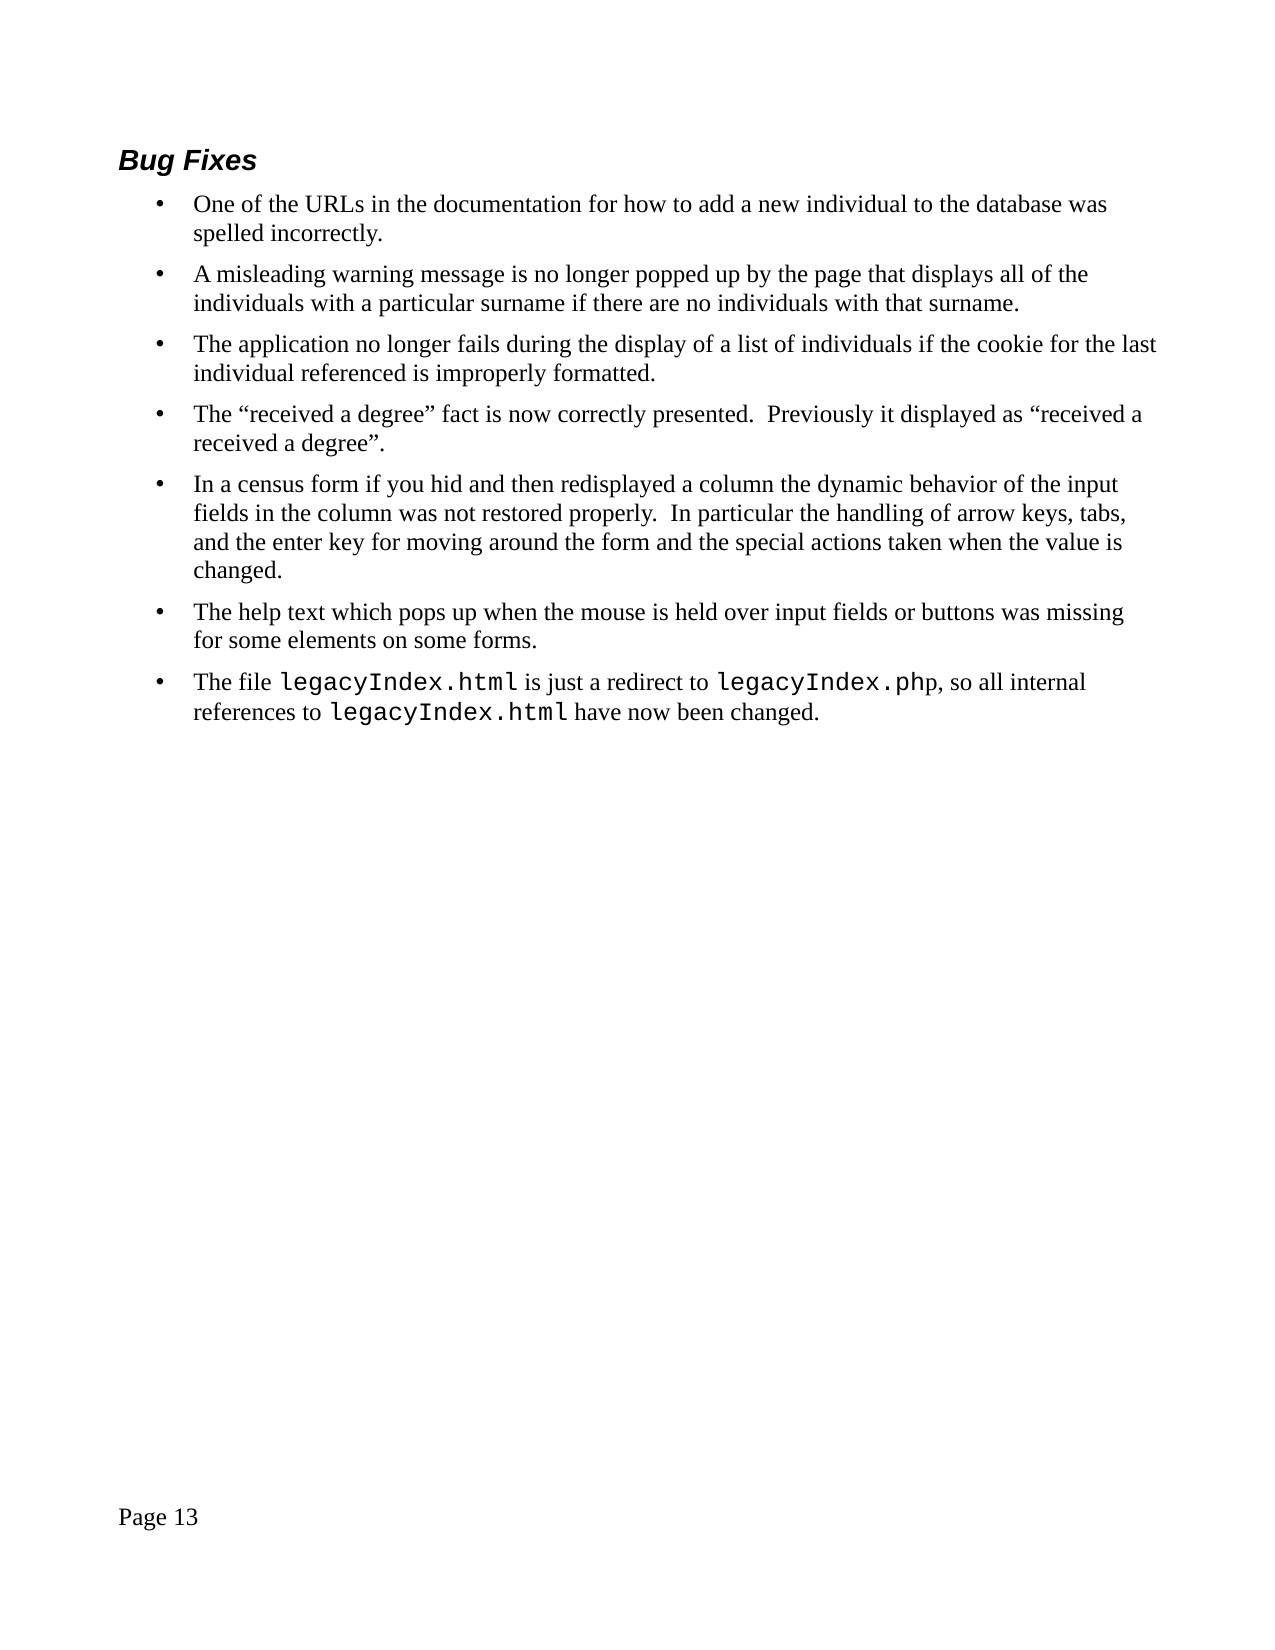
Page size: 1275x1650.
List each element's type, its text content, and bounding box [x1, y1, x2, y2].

subtitle Bug Fixes [118, 143, 1157, 177]
list The “received a degree” fact is now correctly presented. Previously it displayed as “received a received a degree”. [156, 399, 1157, 457]
list One of the URLs in the documentation for how to add a new individual to the database was spelled incorrectly. [156, 189, 1157, 247]
list The help text which pops up when the mouse is held over input fields or buttons was missing for some elements on some forms. [156, 597, 1157, 654]
list The application no longer fails during the display of a list of individuals if the cookie for the last individual referenced is improperly formatted. [156, 329, 1157, 387]
list A misleading warning message is no longer popped up by the page that displays all of the individuals with a particular surname if there are no individuals with that surname. [156, 259, 1157, 317]
list In a census form if you hid and then redisplayed a column the dynamic behavior of the input fields in the column was not restored properly. In particular the handling of arrow keys, tabs, and the enter key for moving around the form and the special actions taken when the value is changed. [156, 469, 1157, 584]
list The file legacyIndex.html is just a redirect to legacyIndex.php, so all internal references to legacyIndex.html have now been changed. [156, 667, 1157, 728]
